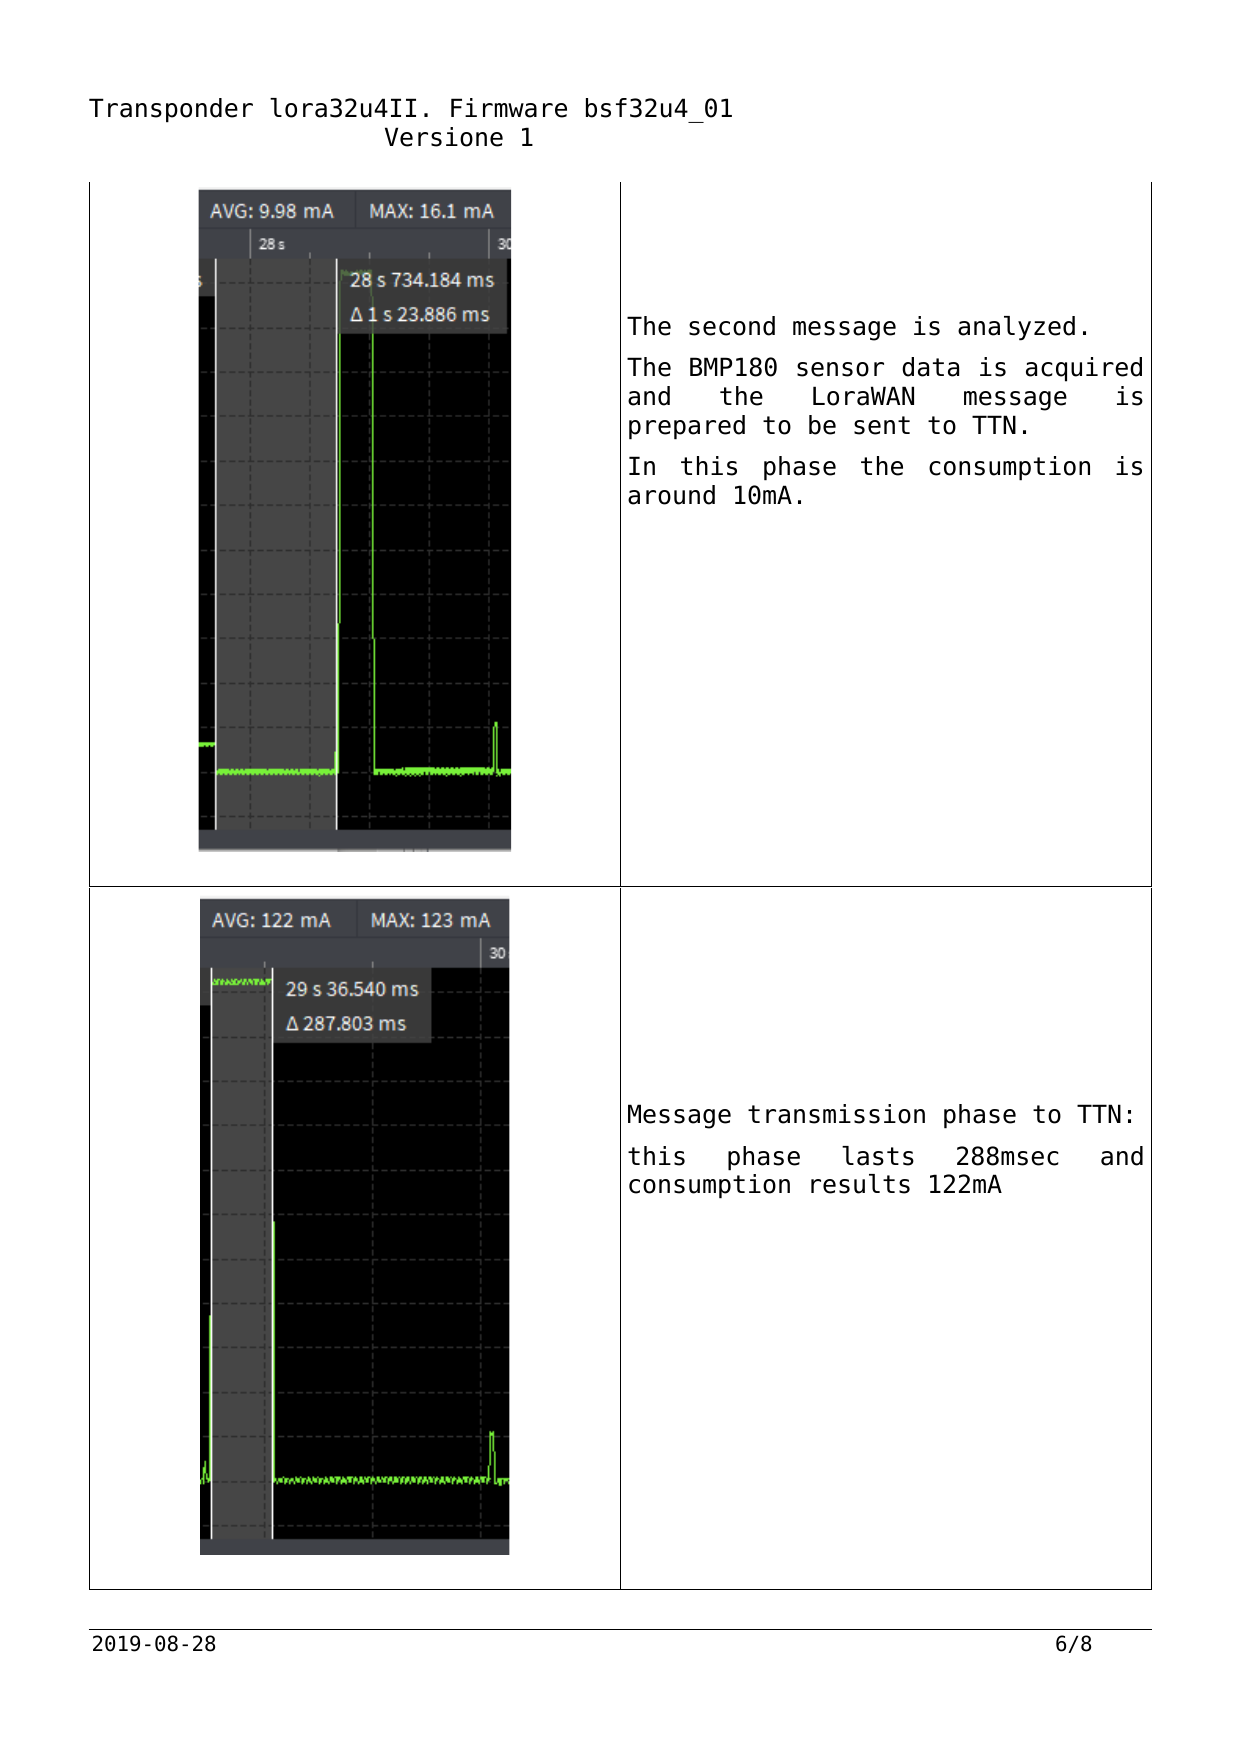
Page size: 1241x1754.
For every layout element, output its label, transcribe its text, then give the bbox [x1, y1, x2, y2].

picture [198, 187, 512, 852]
table_cell [90, 182, 620, 886]
table_cell [90, 888, 620, 1589]
picture [200, 893, 510, 1555]
table_cell The second message is analyzed. The BMP180 sensor data is acquired and the LoraWAN message is prepared to be sent to TTN. In this phase the consumption is around 10mA. [621, 182, 1151, 886]
table_cell Message transmission phase to TTN: this phase lasts 288msec and consumption results 122mA [621, 888, 1151, 1589]
